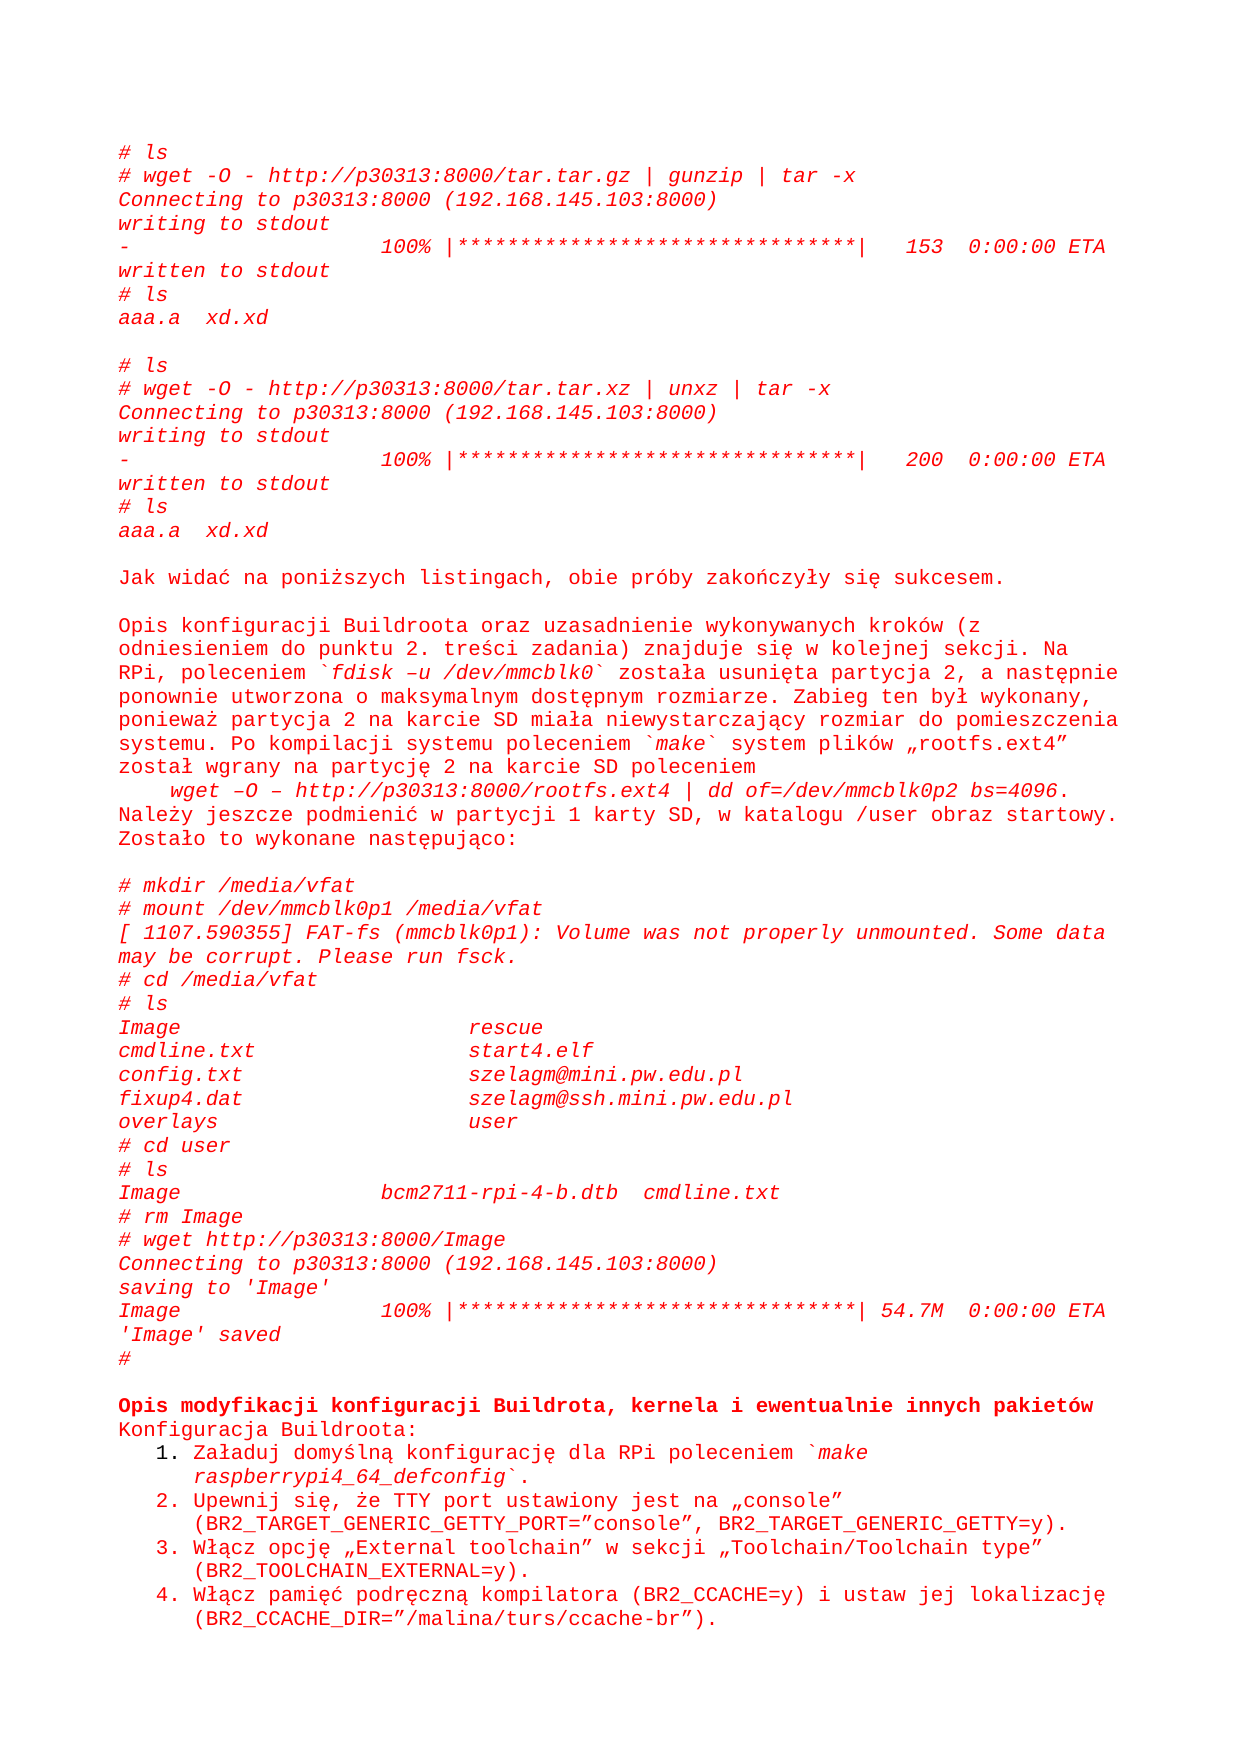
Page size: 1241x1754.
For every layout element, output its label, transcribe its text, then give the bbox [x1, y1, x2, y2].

text Jak widać na poniższych listingach, obie próby zakończyły się sukcesem. [118, 567, 1122, 591]
text written to stdout [118, 473, 1122, 496]
text Konfiguracja Buildroota: [118, 1419, 1122, 1442]
list Włącz opcję „External toolchain” w sekcji „Toolchain/Toolchain type” (BR2_TOOLCHAIN_EXTERNAL=y). [156, 1537, 1122, 1584]
text writing to stdout [118, 213, 1122, 236]
text aaa.a xd.xd [118, 520, 1122, 544]
text # ls [118, 1158, 1122, 1182]
text # wget -O - http://p30313:8000/tar.tar.xz | unxz | tar -x [118, 378, 1122, 402]
text # ls [118, 496, 1122, 520]
text # rm Image [118, 1206, 1122, 1229]
text cmdline.txt start4.elf [118, 1040, 1122, 1064]
text Connecting to p30313:8000 (192.168.145.103:8000) [118, 402, 1122, 426]
text # mount /dev/mmcblk0p1 /media/vfat [118, 898, 1122, 922]
text written to stdout [118, 260, 1122, 284]
text config.txt szelagm@mini.pw.edu.pl [118, 1064, 1122, 1088]
list Włącz pamięć podręczną kompilatora (BR2_CCACHE=y) i ustaw jej lokalizację (BR2_CCACHE_DIR=”/malina/turs/ccache-br”). [156, 1584, 1122, 1631]
list Załaduj domyślną konfigurację dla RPi poleceniem `make raspberrypi4_64_defconfig`. [156, 1442, 1122, 1489]
text # wget http://p30313:8000/Image [118, 1229, 1122, 1253]
text - 100% |********************************| 153 0:00:00 ETA [118, 236, 1122, 260]
text saving to 'Image' [118, 1277, 1122, 1300]
text writing to stdout [118, 426, 1122, 449]
text 'Image' saved [118, 1324, 1122, 1348]
text Należy jeszcze podmienić w partycji 1 karty SD, w katalogu /user obraz startowy. Zostało to wykonane następująco: [118, 804, 1122, 851]
text # ls [118, 142, 1122, 165]
list Upewnij się, że TTY port ustawiony jest na „console” (BR2_TARGET_GENERIC_GETTY_PORT=”console”, BR2_TARGET_GENERIC_GETTY=y). [156, 1489, 1122, 1537]
text # ls [118, 354, 1122, 378]
text # [118, 1348, 1122, 1371]
text Opis konfiguracji Buildroota oraz uzasadnienie wykonywanych kroków (z odniesieniem do punktu 2. treści zadania) znajduje się w kolejnej sekcji. Na RPi, poleceniem `fdisk –u /dev/mmcblk0` została usunięta partycja 2, a następnie ponownie utworzona o maksymalnym dostępnym rozmiarze. Zabieg ten był wykonany, ponieważ partycja 2 na karcie SD miała niewystarczający rozmiar do pomieszczenia systemu. Po kompilacji systemu poleceniem `make` system plików „rootfs.ext4” został wgrany na partycję 2 na karcie SD poleceniem [118, 615, 1122, 780]
text # cd user [118, 1135, 1122, 1158]
text # cd /media/vfat [118, 969, 1122, 993]
text Image 100% |********************************| 54.7M 0:00:00 ETA [118, 1300, 1122, 1324]
text Opis modyfikacji konfiguracji Buildrota, kernela i ewentualnie innych pakietów [118, 1395, 1122, 1419]
text overlays user [118, 1111, 1122, 1135]
text - 100% |********************************| 200 0:00:00 ETA [118, 449, 1122, 473]
text aaa.a xd.xd [118, 307, 1122, 331]
text # ls [118, 993, 1122, 1017]
text [ 1107.590355] FAT-fs (mmcblk0p1): Volume was not properly unmounted. Some data may be corrupt. Please run fsck. [118, 922, 1122, 969]
text # ls [118, 284, 1122, 307]
text Image rescue [118, 1017, 1122, 1040]
text Image bcm2711-rpi-4-b.dtb cmdline.txt [118, 1182, 1122, 1206]
text Connecting to p30313:8000 (192.168.145.103:8000) [118, 189, 1122, 213]
text fixup4.dat szelagm@ssh.mini.pw.edu.pl [118, 1088, 1122, 1111]
text # mkdir /media/vfat [118, 875, 1122, 898]
text wget –O – http://p30313:8000/rootfs.ext4 | dd of=/dev/mmcblk0p2 bs=4096. [118, 780, 1122, 804]
text # wget -O - http://p30313:8000/tar.tar.gz | gunzip | tar -x [118, 165, 1122, 189]
text Connecting to p30313:8000 (192.168.145.103:8000) [118, 1253, 1122, 1277]
